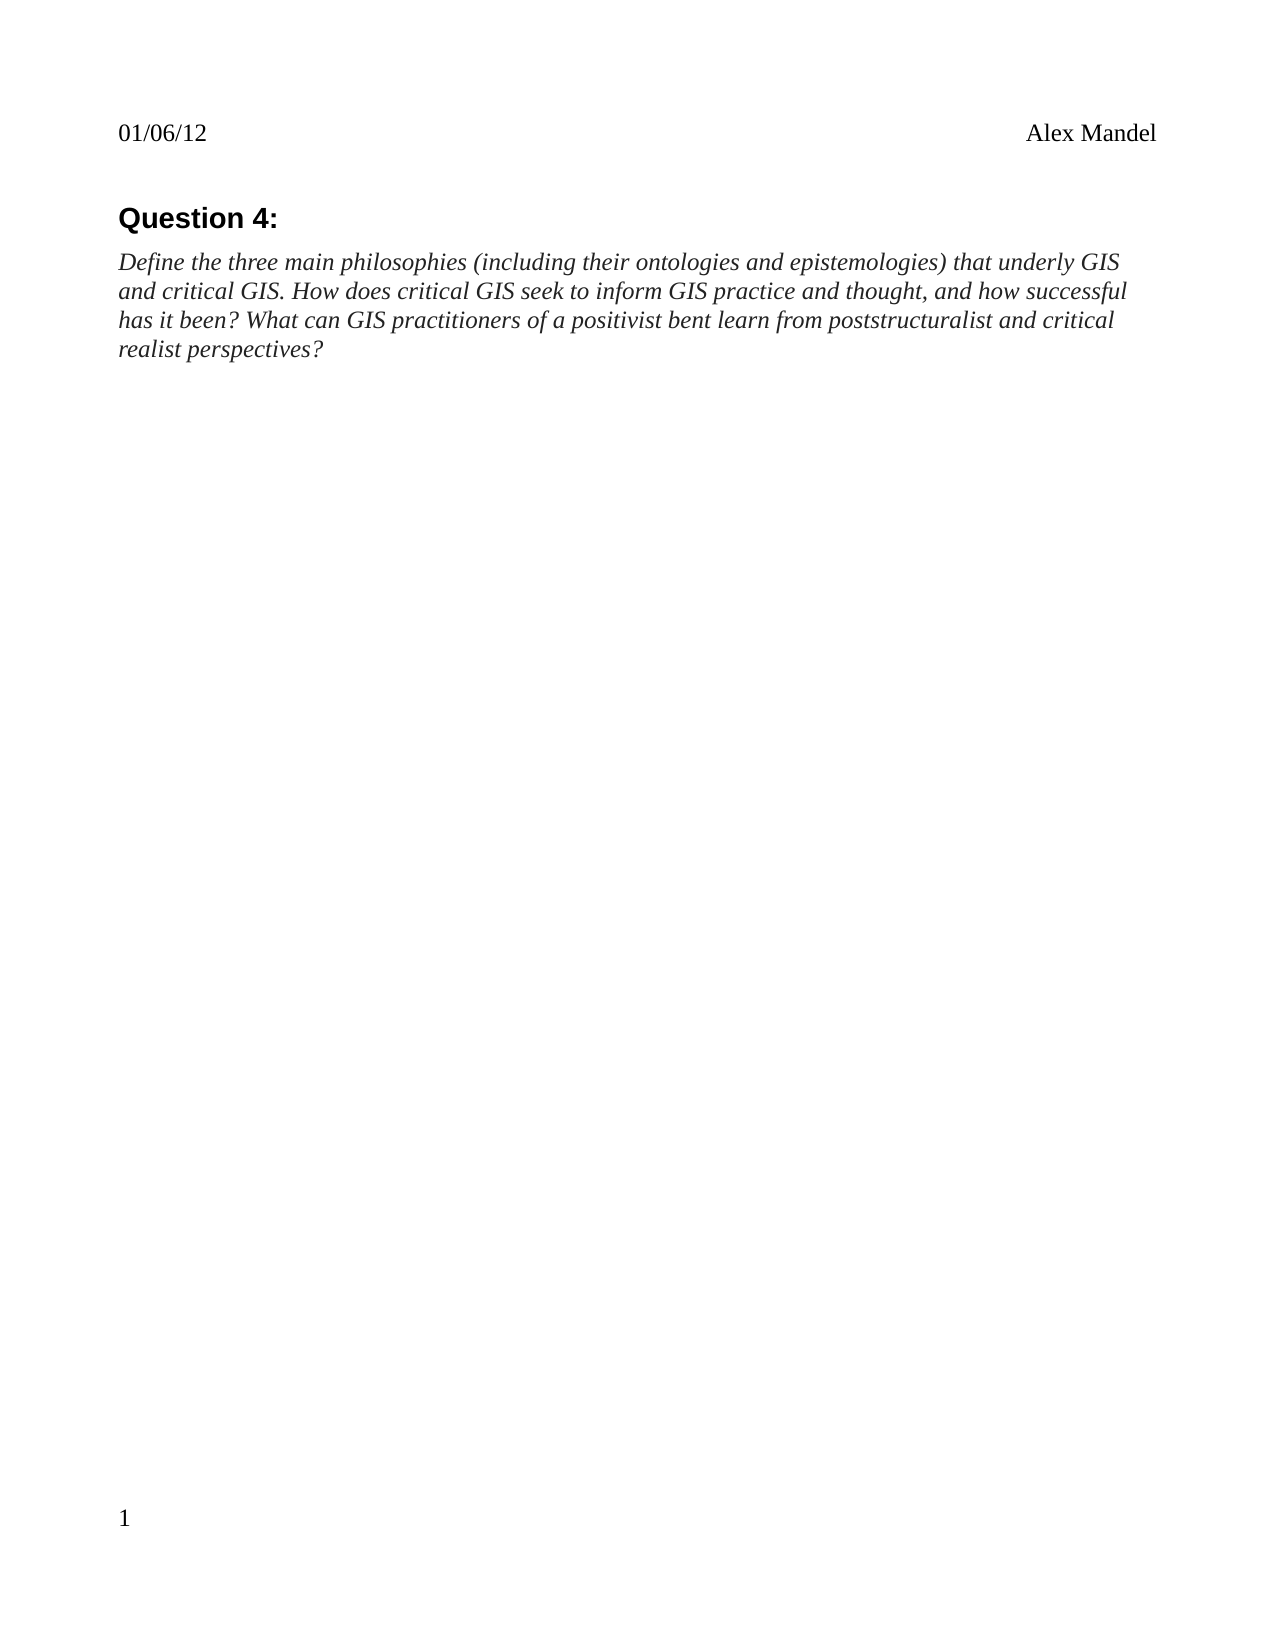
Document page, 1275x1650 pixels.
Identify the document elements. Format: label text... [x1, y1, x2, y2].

subtitle Question 4: [118, 201, 1157, 235]
text Define the three main philosophies (including their ontologies and epistemologies) that underly GIS and critical GIS. How does critical GIS seek to inform GIS practice and thought, and how successful has it been? What can GIS practitioners of a positivist bent learn from poststructuralist and critical realist perspectives? [118, 247, 1157, 362]
